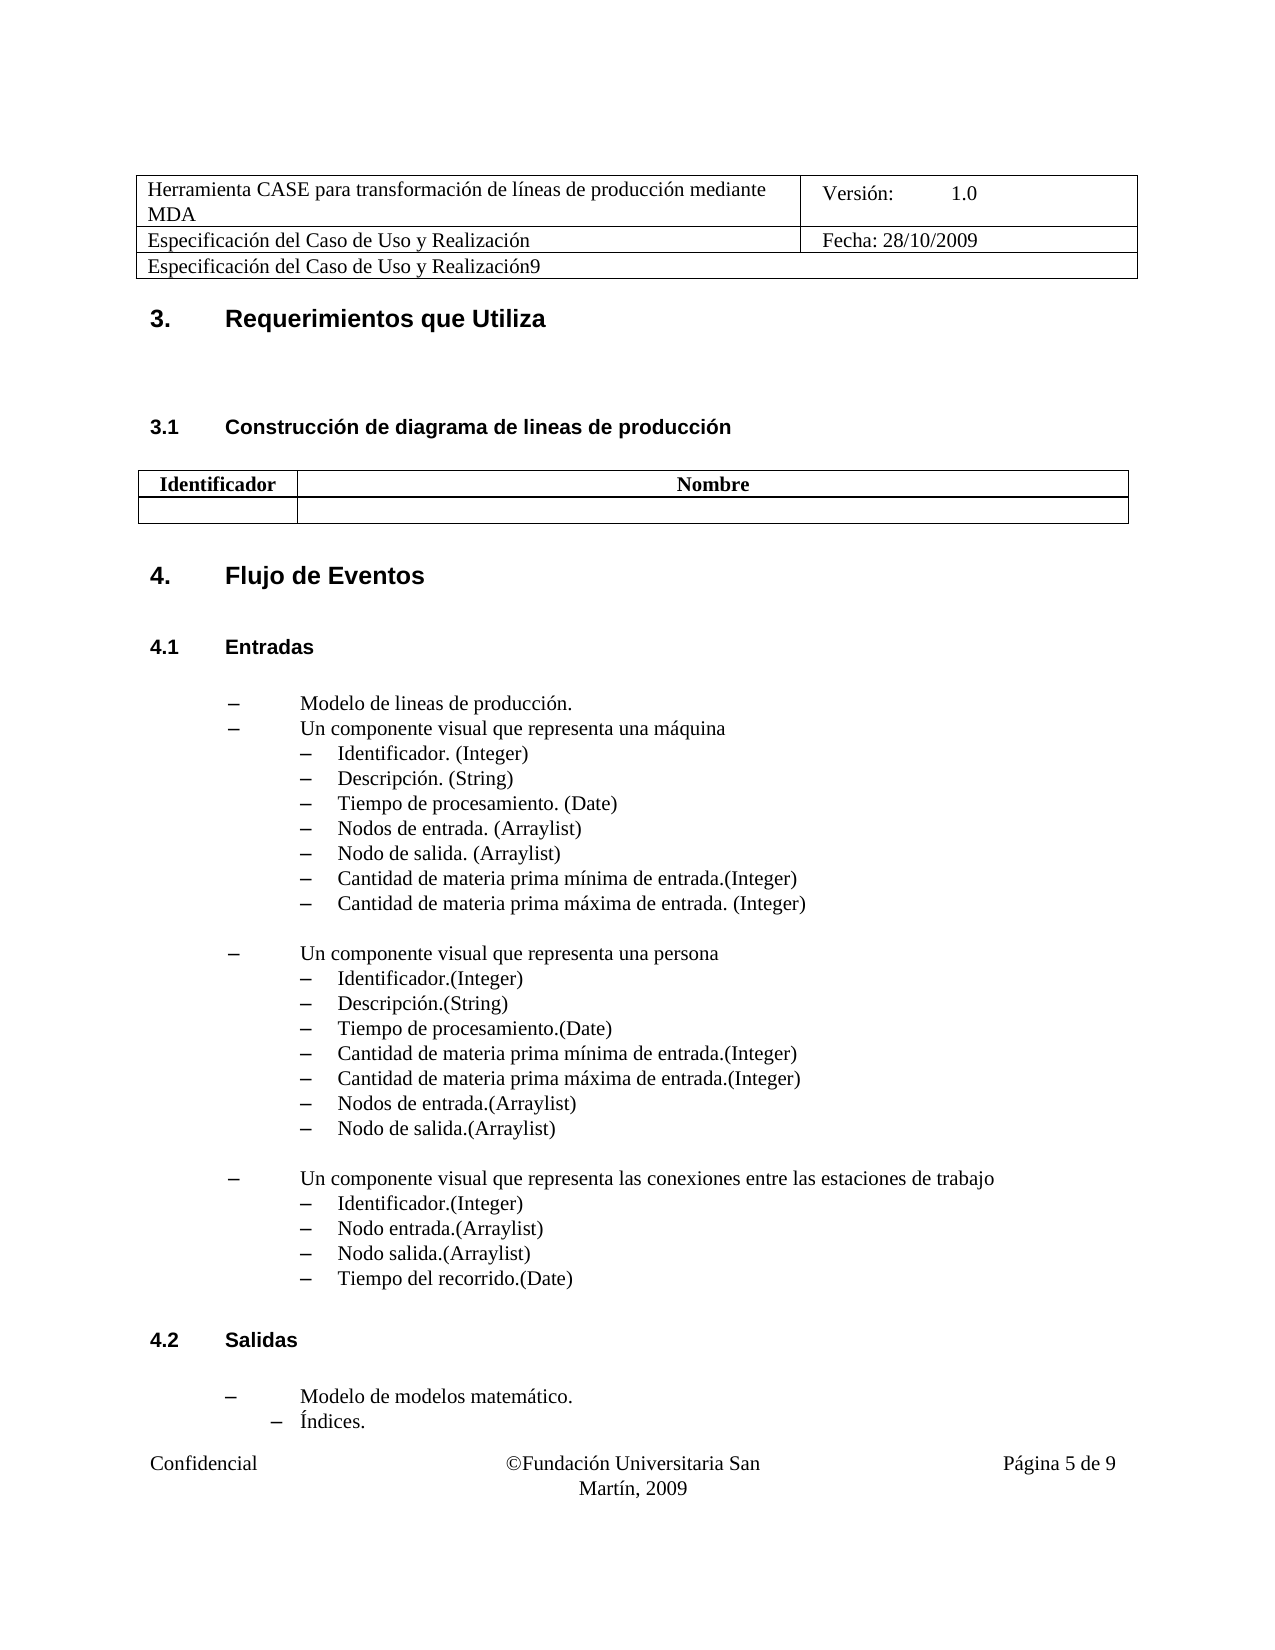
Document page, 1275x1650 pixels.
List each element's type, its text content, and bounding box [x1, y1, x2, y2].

list Tiempo de procesamiento. (Date) [300, 790, 1125, 815]
list Un componente visual que representa las conexiones entre las estaciones de trabajo [228, 1165, 1125, 1190]
list Cantidad de materia prima mínima de entrada.(Integer) [300, 865, 1125, 890]
list Nodos de entrada.(Arraylist) [300, 1090, 1125, 1115]
list Nodo de salida. (Arraylist) [300, 840, 1125, 865]
list Un componente visual que representa una máquina [228, 715, 1125, 740]
list Índices. [271, 1408, 1125, 1433]
table_cell [139, 498, 297, 522]
list Identificador.(Integer) [300, 1190, 1125, 1215]
subtitle Salidas [150, 1327, 1125, 1352]
list Identificador. (Integer) [300, 740, 1125, 765]
list Un componente visual que representa una persona [228, 940, 1125, 965]
list Nodo entrada.(Arraylist) [300, 1215, 1125, 1240]
table_cell [298, 498, 1128, 522]
list Descripción.(String) [300, 990, 1125, 1015]
list Cantidad de materia prima mínima de entrada.(Integer) [300, 1040, 1125, 1065]
subtitle Requerimientos que Utiliza [150, 304, 1125, 333]
list Modelo de lineas de producción. [228, 690, 1125, 715]
list Nodos de entrada. (Arraylist) [300, 815, 1125, 840]
table_header Identificador [139, 471, 297, 496]
subtitle Flujo de Eventos [150, 561, 1125, 590]
subtitle Construcción de diagrama de lineas de producción [150, 414, 1125, 439]
list Cantidad de materia prima máxima de entrada. (Integer) [300, 890, 1125, 915]
list Modelo de modelos matemático. [225, 1383, 1125, 1408]
list Descripción. (String) [300, 765, 1125, 790]
list Cantidad de materia prima máxima de entrada.(Integer) [300, 1065, 1125, 1090]
list Tiempo del recorrido.(Date) [300, 1265, 1125, 1290]
list Tiempo de procesamiento.(Date) [300, 1015, 1125, 1040]
list Nodo salida.(Arraylist) [300, 1240, 1125, 1265]
table_header Nombre [298, 471, 1128, 496]
list Nodo de salida.(Arraylist) [300, 1115, 1125, 1140]
subtitle Entradas [150, 633, 1125, 658]
list Identificador.(Integer) [300, 965, 1125, 990]
